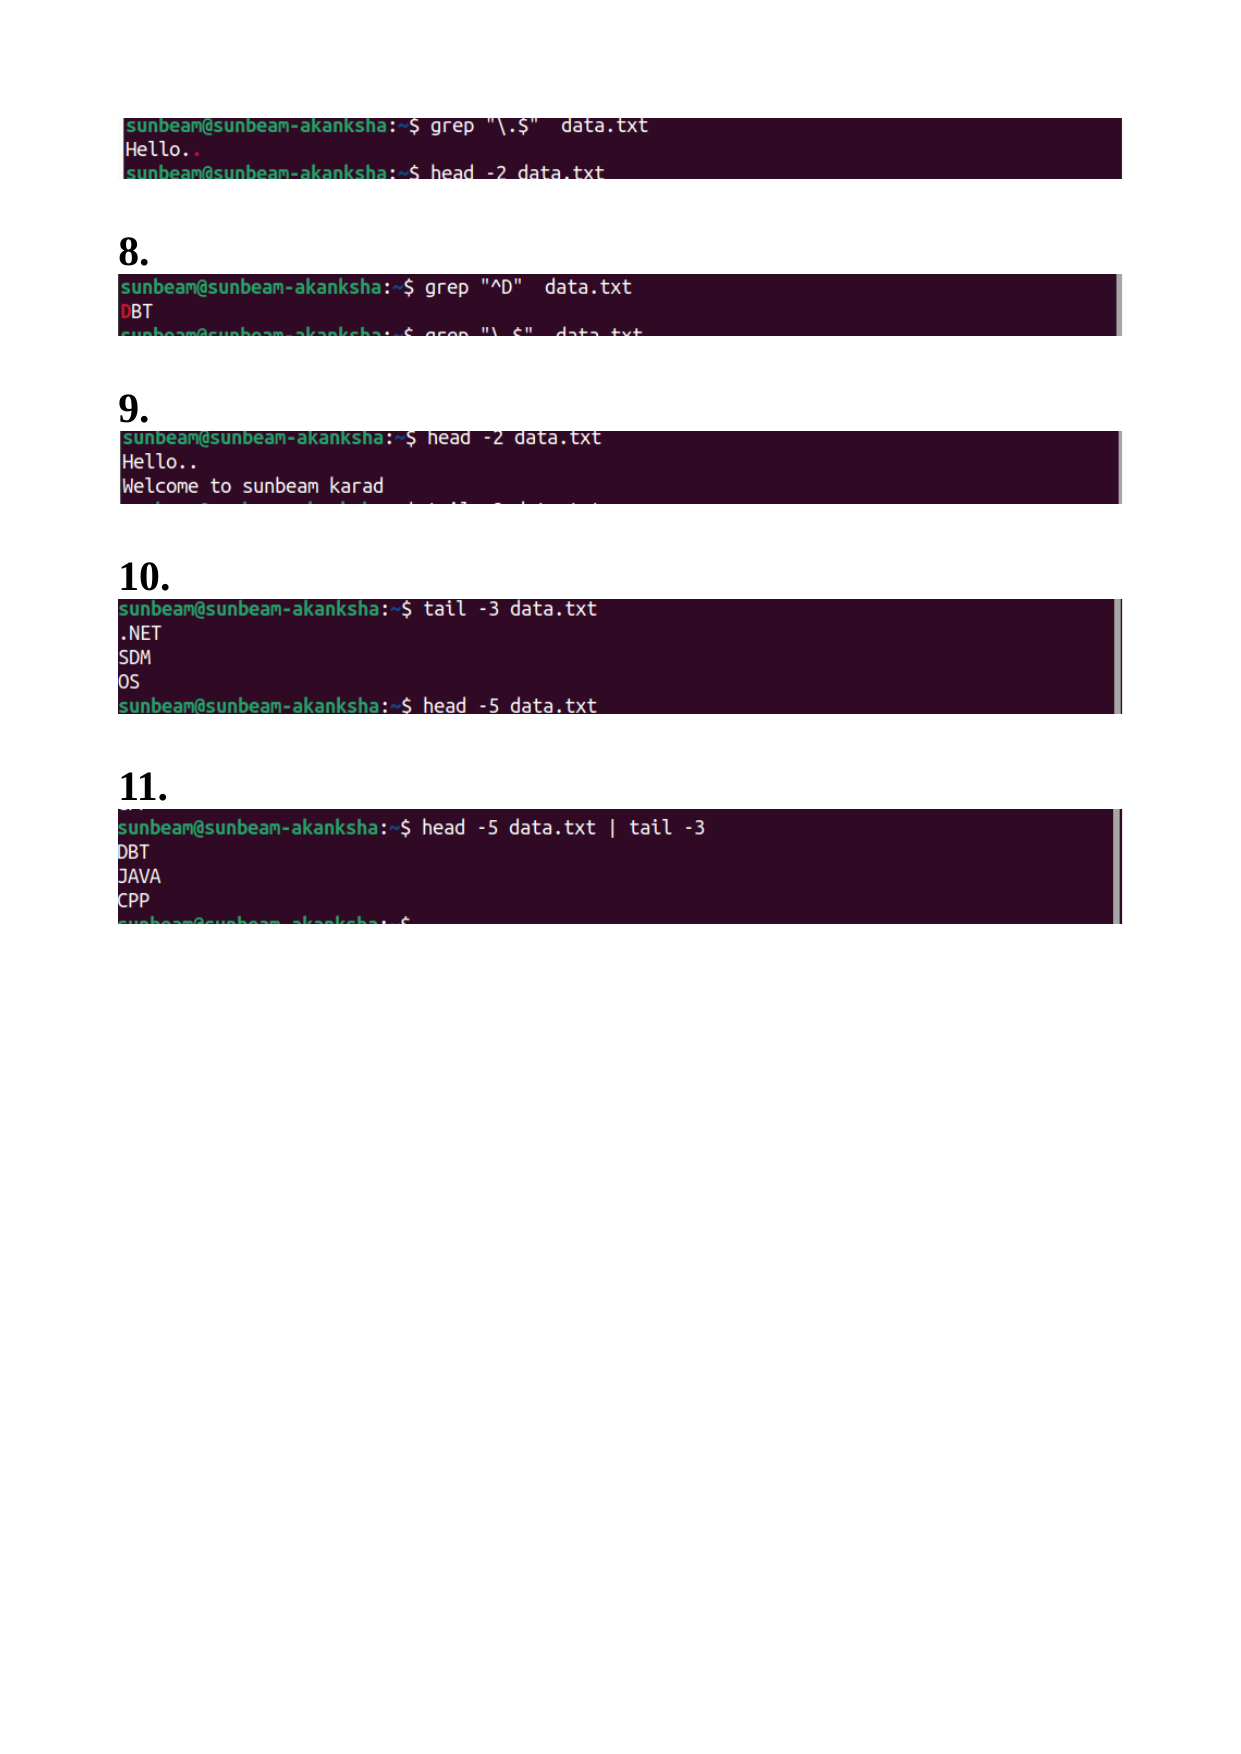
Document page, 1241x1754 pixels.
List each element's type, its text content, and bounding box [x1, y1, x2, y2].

text 10. [118, 551, 1122, 599]
text 9. [118, 383, 1122, 431]
text 11. [118, 761, 1122, 809]
picture [118, 809, 1123, 924]
text 8. [118, 227, 1122, 274]
picture [118, 599, 1123, 714]
picture [118, 274, 1123, 336]
picture [118, 431, 1123, 504]
picture [118, 118, 1123, 179]
